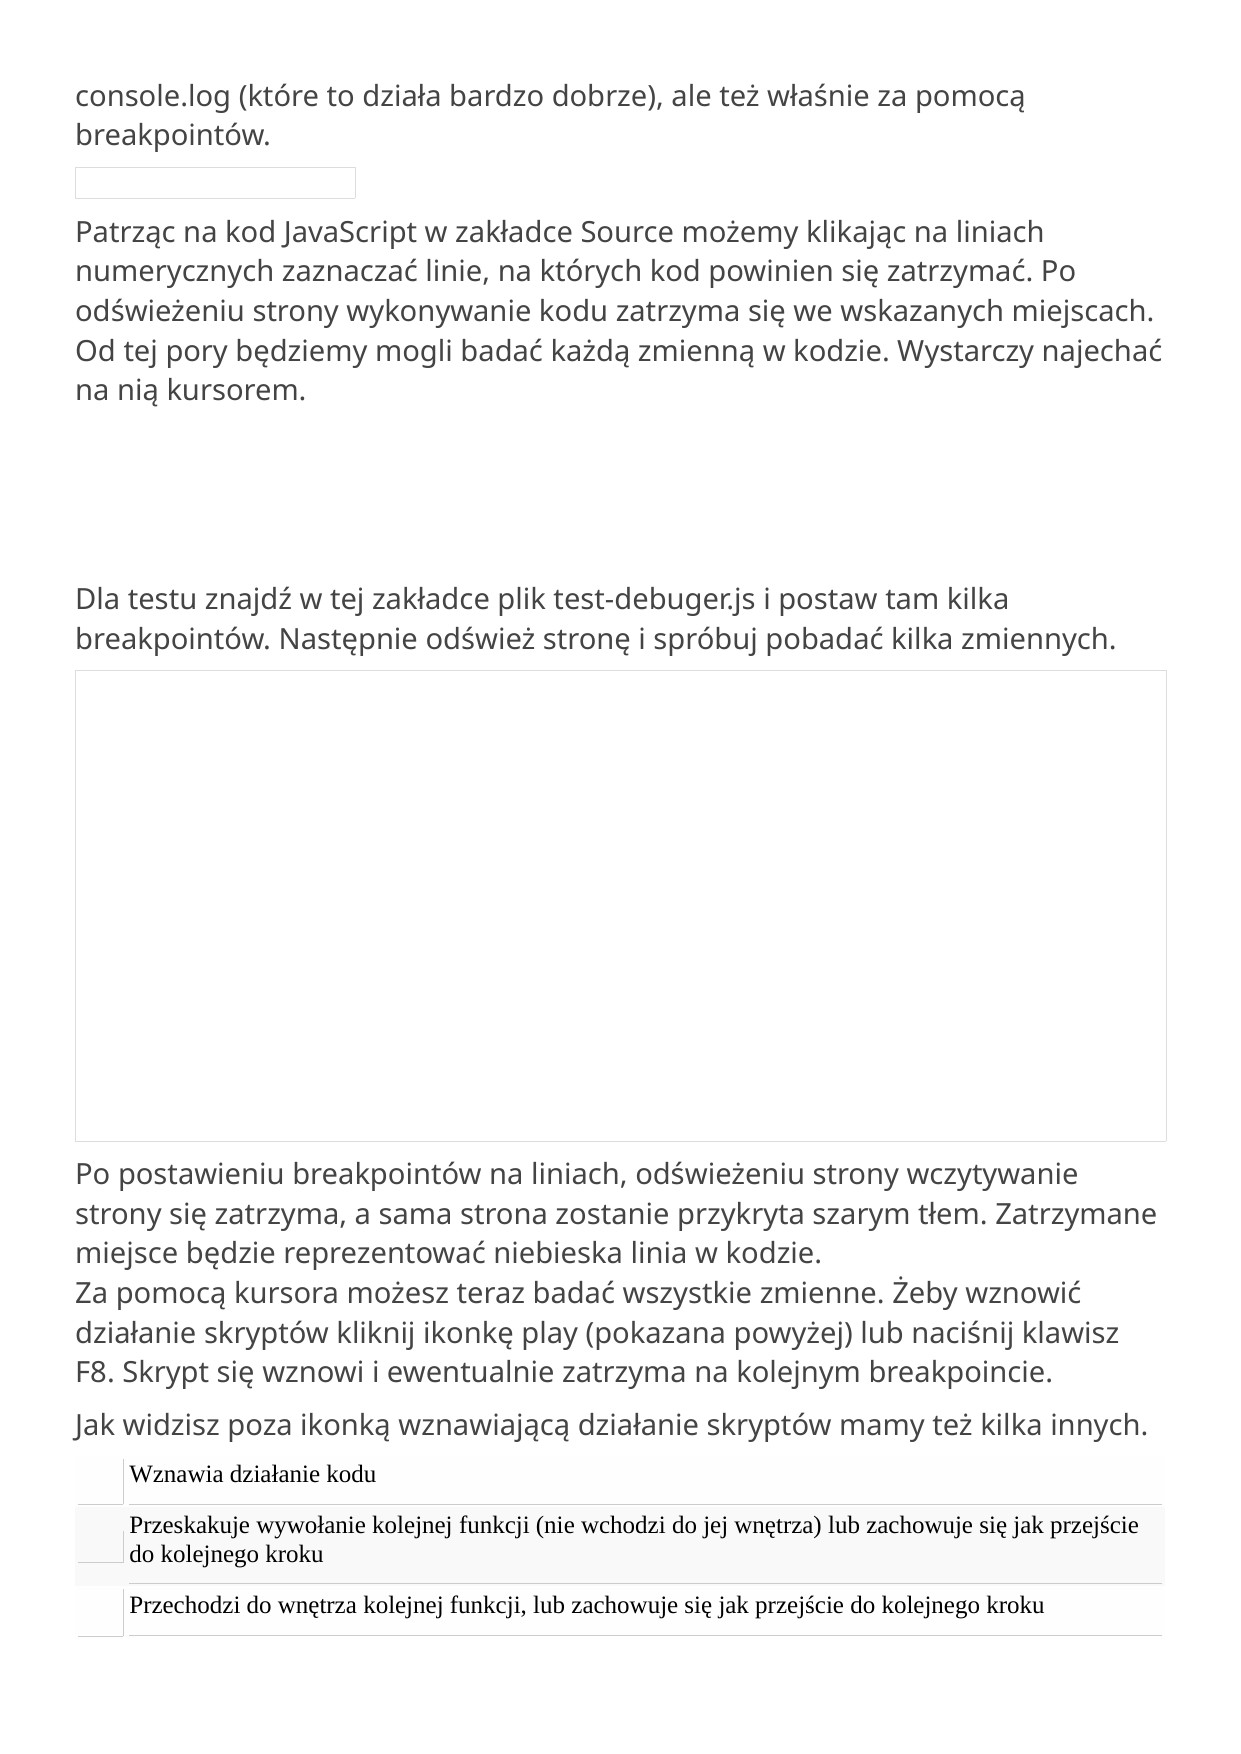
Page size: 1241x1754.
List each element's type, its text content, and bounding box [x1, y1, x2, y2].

table_cell [75, 1507, 126, 1586]
text console.log (które to działa bardzo dobrze), ale też właśnie za pomocą breakpointów. [75, 75, 1165, 154]
text Dla testu znajdź w tej zakładce plik test-debuger.js i postaw tam kilka breakpointów. Następnie odśwież stronę i spróbuj pobadać kilka zmiennych. [75, 578, 1165, 658]
table_cell [75, 1586, 126, 1639]
table_cell Przechodzi do wnętrza kolejnej funkcji, lub zachowuje się jak przejście do kolejnego kroku [126, 1586, 1165, 1639]
table_header [75, 1456, 126, 1507]
table_header Wznawia działanie kodu [126, 1456, 1165, 1507]
text Jak widzisz poza ikonką wznawiającą działanie skryptów mamy też kilka innych. [75, 1404, 1165, 1443]
text Po postawieniu breakpointów na liniach, odświeżeniu strony wczytywanie strony się zatrzyma, a sama strona zostanie przykryta szarym tłem. Zatrzymane miejsce będzie reprezentować niebieska linia w kodzie. Za pomocą kursora możesz teraz badać wszystkie zmienne. Żeby wznowić działanie skryptów kliknij ikonkę play (pokazana powyżej) lub naciśnij klawisz F8. Skrypt się wznowi i ewentualnie zatrzyma na kolejnym breakpoincie. [75, 1153, 1165, 1391]
text Patrząc na kod JavaScript w zakładce Source możemy klikając na liniach numerycznych zaznaczać linie, na których kod powinien się zatrzymać. Po odświeżeniu strony wykonywanie kodu zatrzyma się we wskazanych miejscach. Od tej pory będziemy mogli badać każdą zmienną w kodzie. Wystarczy najechać na nią kursorem. [75, 211, 1165, 409]
table_cell Przeskakuje wywołanie kolejnej funkcji (nie wchodzi do jej wnętrza) lub zachowuje się jak przejście do kolejnego kroku [126, 1507, 1165, 1586]
